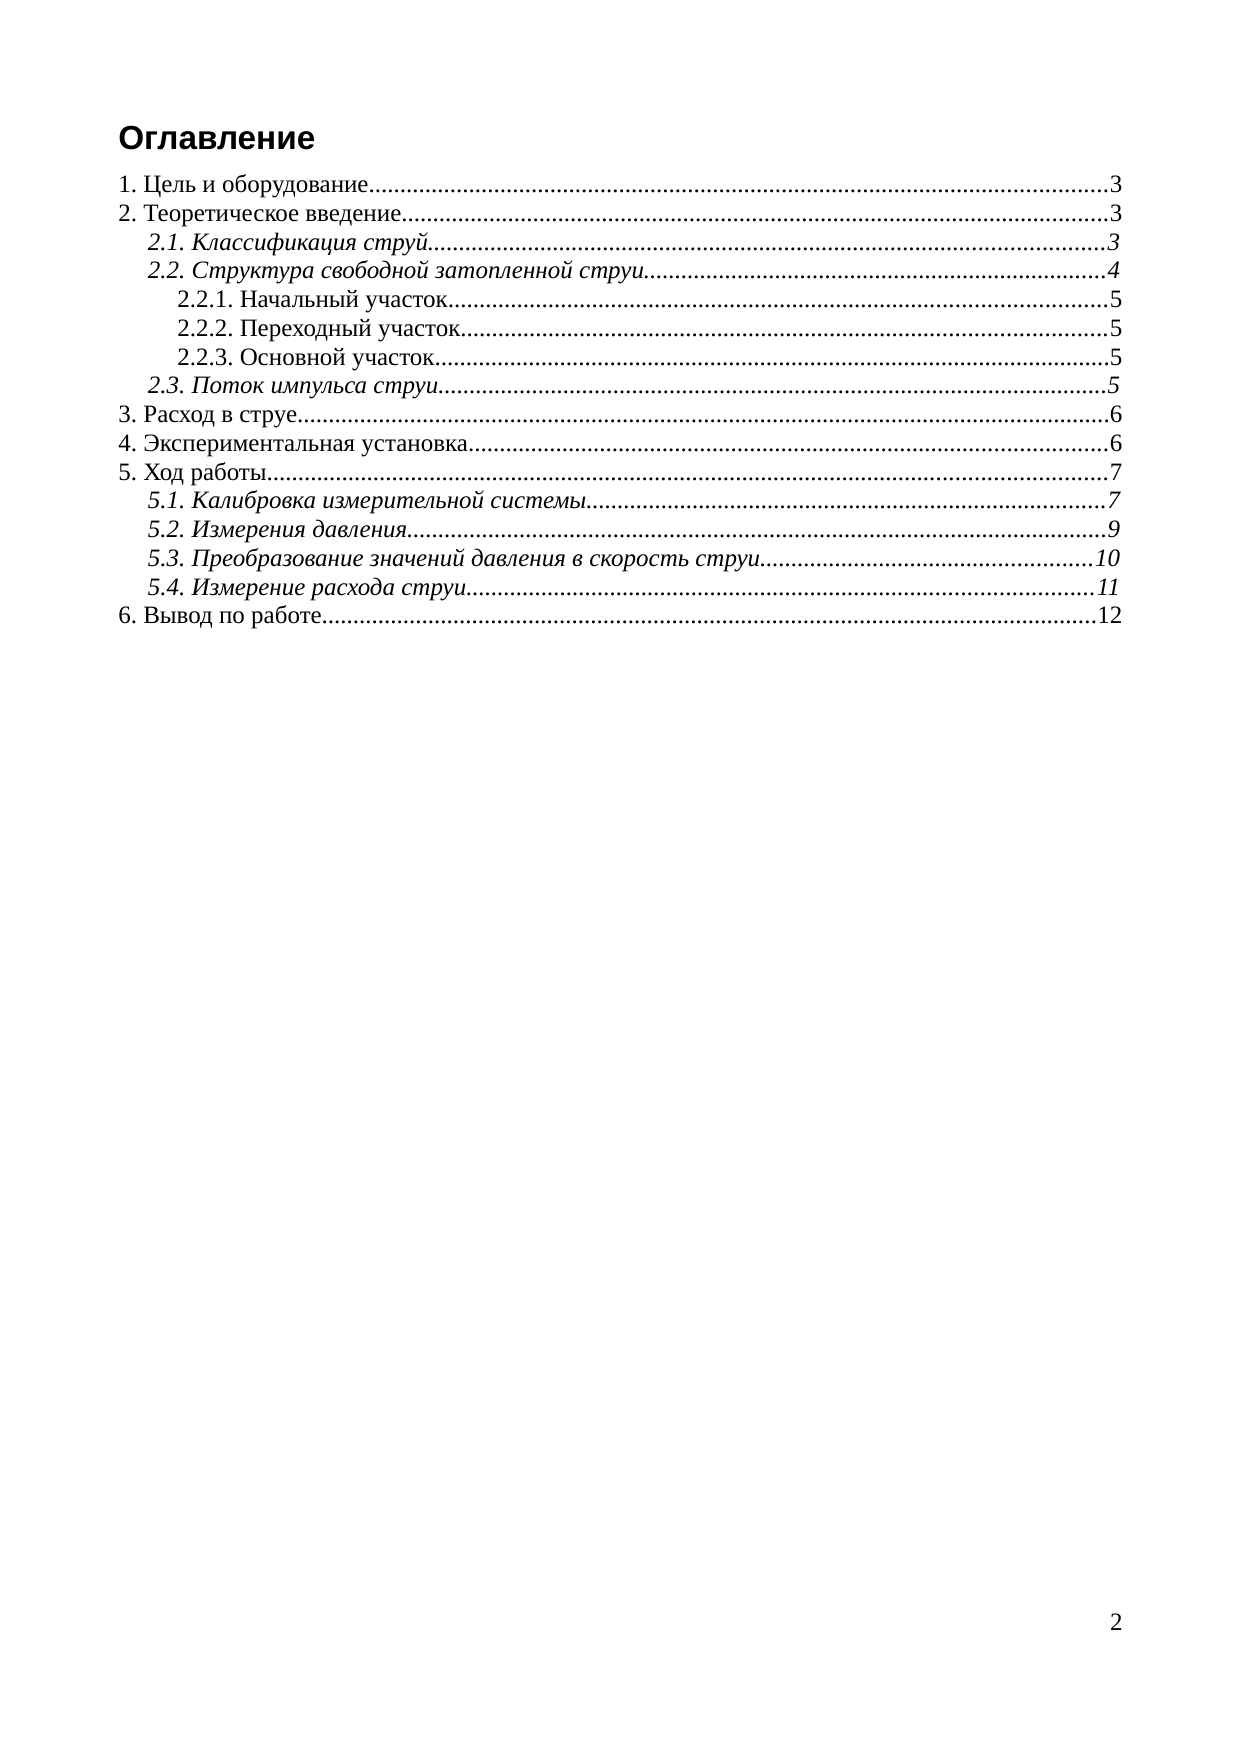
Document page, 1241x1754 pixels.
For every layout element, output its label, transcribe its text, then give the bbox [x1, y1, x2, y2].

text 2.2.1. Начальный участок 5 [177, 284, 1122, 313]
text 3. Расход в струе 6 [118, 399, 1122, 428]
text 2. Теоретическое введение 3 [118, 198, 1122, 227]
text 5. Ход работы 7 [118, 457, 1122, 485]
text 5.4. Измерение расхода струи 11 [148, 572, 1122, 600]
text 1. Цель и оборудование 3 [118, 169, 1122, 198]
text 2.3. Поток импульса струи 5 [148, 370, 1122, 399]
text 2.1. Классификация струй 3 [148, 227, 1122, 255]
subtitle Оглавление [118, 118, 1122, 157]
text 5.2. Измерения давления 9 [148, 514, 1122, 543]
text 2.2.3. Основной участок 5 [177, 342, 1122, 370]
text 6. Вывод по работе 12 [118, 600, 1122, 629]
text 2.2. Структура свободной затопленной струи 4 [148, 255, 1122, 284]
text 2.2.2. Переходный участок 5 [177, 313, 1122, 342]
text 5.1. Калибровка измерительной системы 7 [148, 485, 1122, 514]
text 4. Экспериментальная установка 6 [118, 428, 1122, 457]
text 5.3. Преобразование значений давления в скорость струи 10 [148, 543, 1122, 572]
